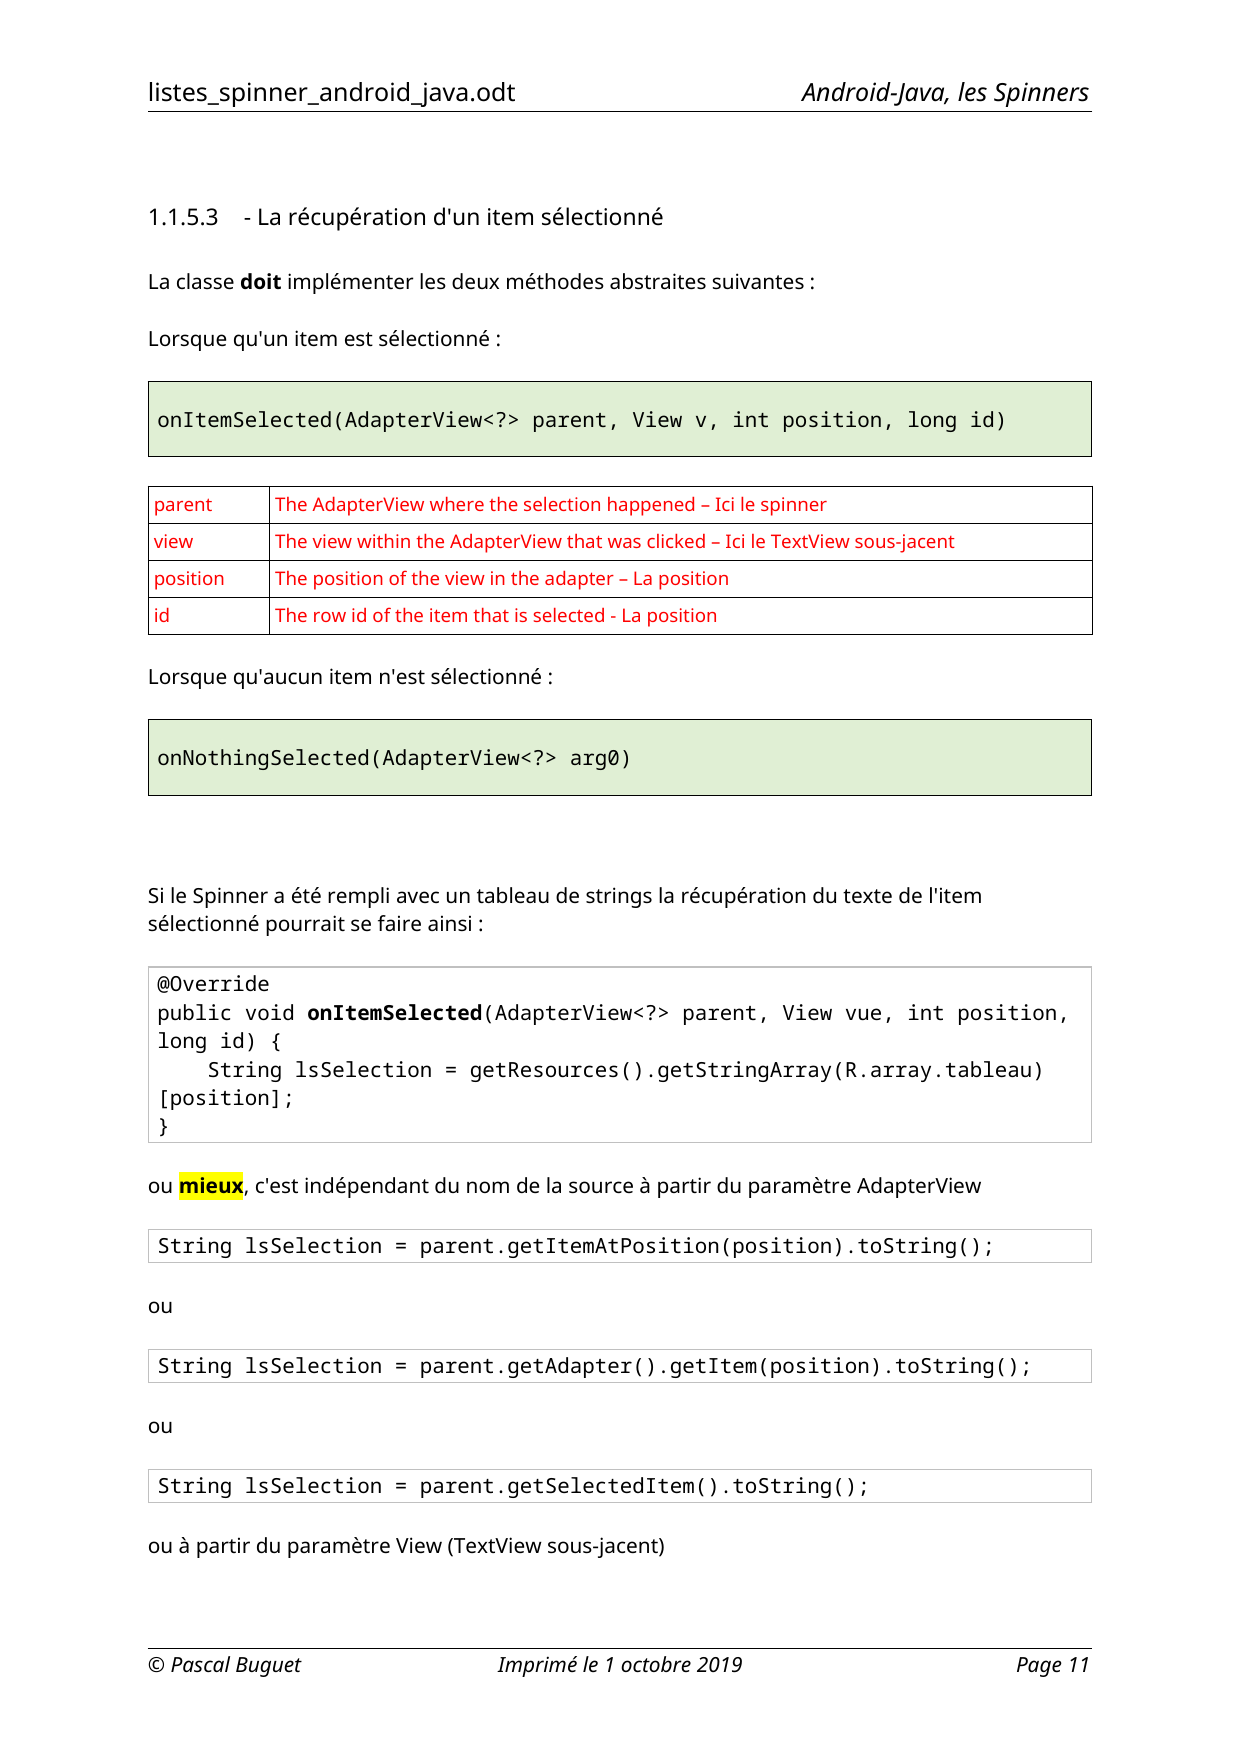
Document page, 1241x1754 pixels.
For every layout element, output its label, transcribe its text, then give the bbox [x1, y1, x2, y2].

text public void onItemSelected(AdapterView<?> parent, View vue, int position, long id) { [149, 995, 1091, 1052]
text @Override [149, 968, 1091, 995]
table_header The AdapterView where the selection happened – Ici le spinner [270, 487, 1092, 523]
text Lorsque qu'un item est sélectionné : [148, 324, 1092, 352]
text ou [148, 1292, 1092, 1320]
text Lorsque qu'aucun item n'est sélectionné : [148, 662, 1092, 691]
text onNothingSelected(AdapterView<?> arg0) [149, 720, 1091, 795]
text onItemSelected(AdapterView<?> parent, View v, int position, long id) [149, 382, 1091, 456]
text ou à partir du paramètre View (TextView sous-jacent) [148, 1532, 1092, 1560]
table_cell view [149, 524, 269, 560]
table_cell The row id of the item that is selected - La position [270, 598, 1092, 634]
text String lsSelection = getResources().getStringArray(R.array.tableau)[position]; [149, 1052, 1091, 1108]
text String lsSelection = parent.getAdapter().getItem(position).toString(); [149, 1350, 1091, 1382]
table_cell The position of the view in the adapter – La position [270, 561, 1092, 597]
table_cell id [149, 598, 269, 634]
text ou [148, 1412, 1092, 1440]
text La classe doit implémenter les deux méthodes abstraites suivantes : [148, 267, 1092, 296]
text Si le Spinner a été rempli avec un tableau de strings la récupération du texte de l'item sélectionné pourrait se faire ainsi : [148, 881, 1092, 938]
text ou mieux, c'est indépendant du nom de la source à partir du paramètre AdapterView [148, 1172, 1092, 1200]
table_header parent [149, 487, 269, 523]
text String lsSelection = parent.getItemAtPosition(position).toString(); [149, 1230, 1091, 1262]
table_cell The view within the AdapterView that was clicked – Ici le TextView sous-jacent [270, 524, 1092, 560]
text } [149, 1108, 1091, 1142]
subtitle - La récupération d'un item sélectionné [148, 201, 1092, 232]
text String lsSelection = parent.getSelectedItem().toString(); [149, 1470, 1091, 1502]
table_cell position [149, 561, 269, 597]
